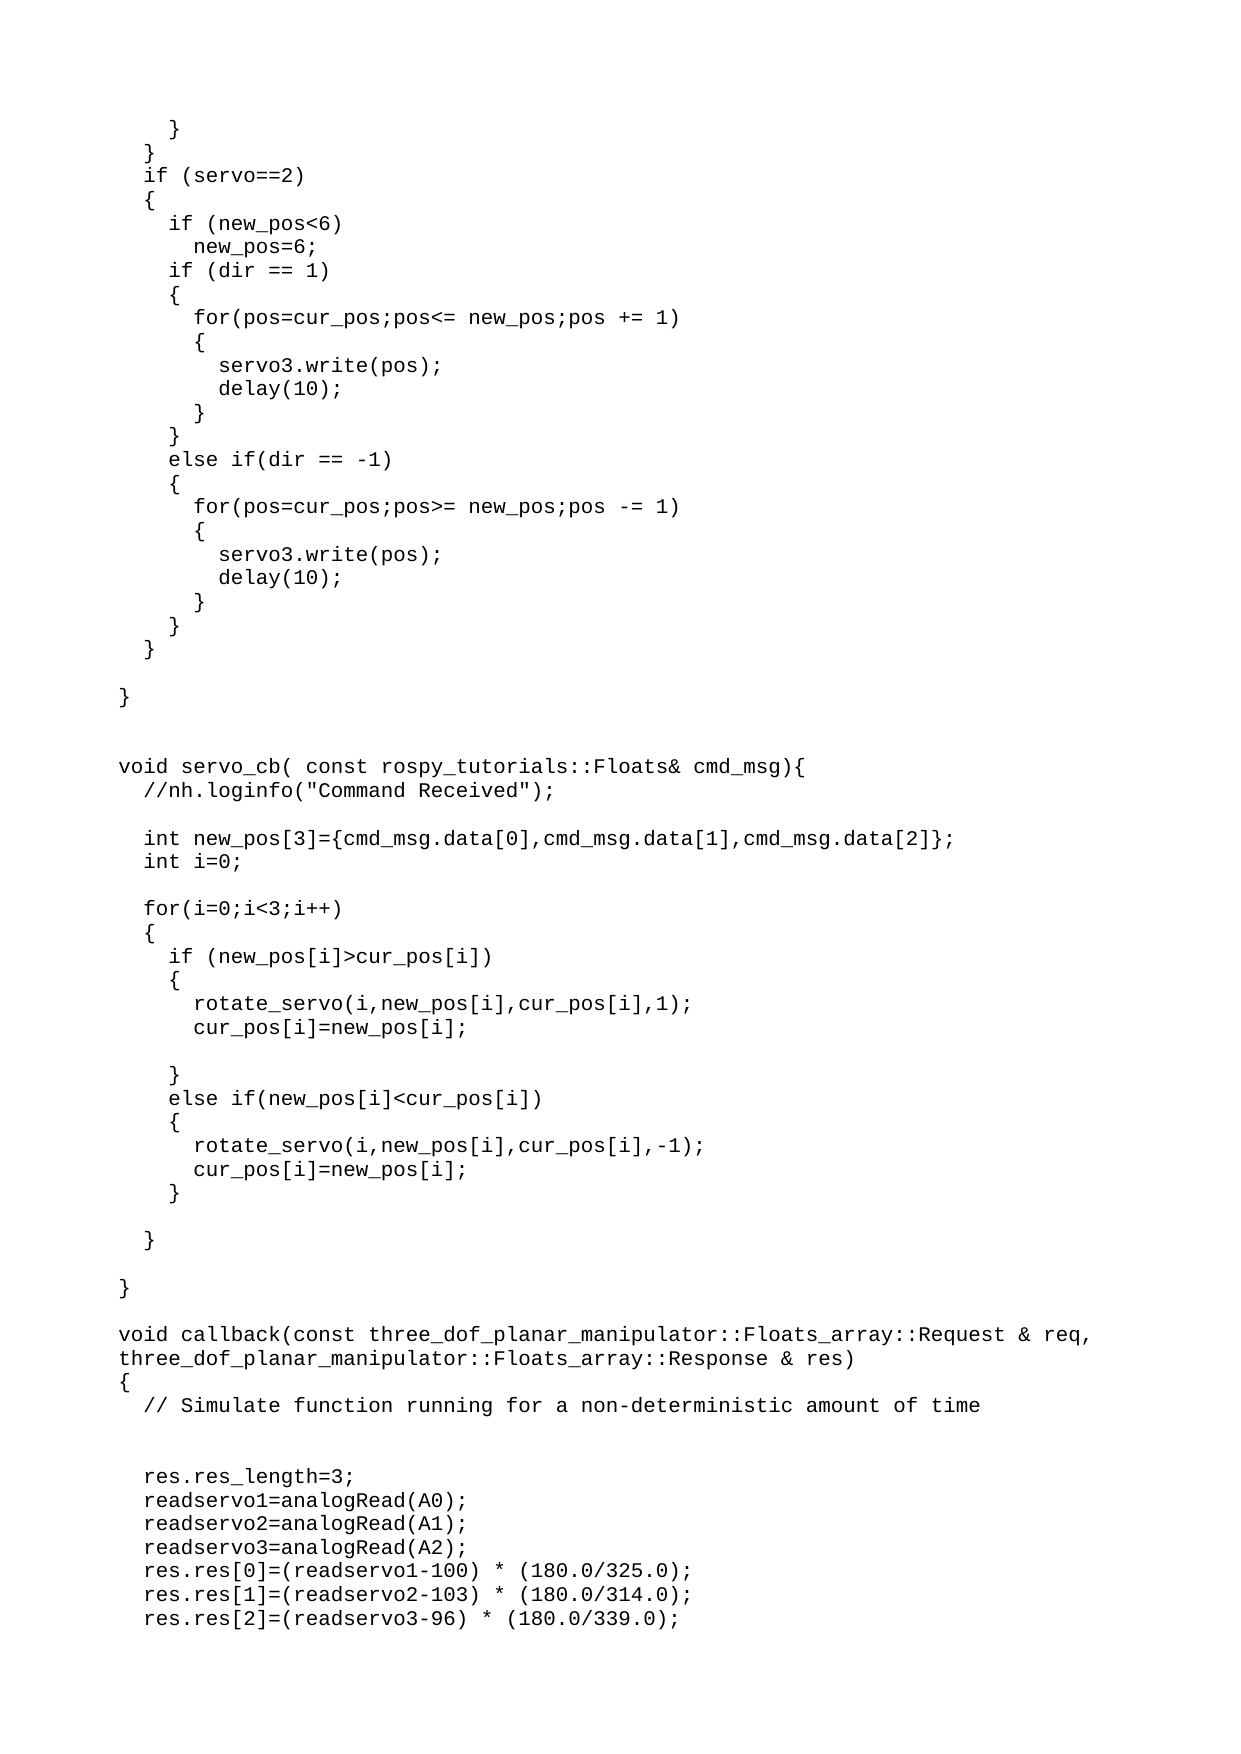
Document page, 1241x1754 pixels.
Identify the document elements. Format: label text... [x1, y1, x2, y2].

text res.res[1]=(readservo2-103) * (180.0/314.0); [118, 1584, 1122, 1608]
text rotate_servo(i,new_pos[i],cur_pos[i],1); [118, 993, 1122, 1017]
text { [118, 331, 1122, 354]
text res.res[0]=(readservo1-100) * (180.0/325.0); [118, 1561, 1122, 1584]
text res.res[2]=(readservo3-96) * (180.0/339.0); [118, 1608, 1122, 1631]
text } [118, 591, 1122, 615]
text // Simulate function running for a non-deterministic amount of time [118, 1395, 1122, 1419]
text cur_pos[i]=new_pos[i]; [118, 1017, 1122, 1040]
text } [118, 142, 1122, 165]
text void callback(const three_dof_planar_manipulator::Floats_array::Request & req, three_dof_planar_manipulator::Floats_array::Response & res) [118, 1324, 1122, 1371]
text rotate_servo(i,new_pos[i],cur_pos[i],-1); [118, 1135, 1122, 1158]
text servo3.write(pos); [118, 354, 1122, 378]
text { [118, 189, 1122, 213]
text { [118, 473, 1122, 496]
text int i=0; [118, 851, 1122, 875]
text int new_pos[3]={cmd_msg.data[0],cmd_msg.data[1],cmd_msg.data[2]}; [118, 827, 1122, 851]
text //nh.loginfo("Command Received"); [118, 780, 1122, 804]
text else if(new_pos[i]<cur_pos[i]) [118, 1088, 1122, 1111]
text { [118, 969, 1122, 993]
text } [118, 1277, 1122, 1300]
text else if(dir == -1) [118, 449, 1122, 473]
text new_pos=6; [118, 236, 1122, 260]
text } [118, 615, 1122, 638]
text cur_pos[i]=new_pos[i]; [118, 1158, 1122, 1182]
text delay(10); [118, 378, 1122, 402]
text } [118, 118, 1122, 142]
text { [118, 284, 1122, 307]
text for(i=0;i<3;i++) [118, 898, 1122, 922]
text if (servo==2) [118, 165, 1122, 189]
text delay(10); [118, 567, 1122, 591]
text if (new_pos[i]>cur_pos[i]) [118, 946, 1122, 969]
text { [118, 922, 1122, 946]
text if (dir == 1) [118, 260, 1122, 284]
text { [118, 1371, 1122, 1395]
text for(pos=cur_pos;pos<= new_pos;pos += 1) [118, 307, 1122, 331]
text } [118, 426, 1122, 449]
text readservo1=analogRead(A0); [118, 1489, 1122, 1513]
text readservo3=analogRead(A2); [118, 1537, 1122, 1561]
text } [118, 638, 1122, 662]
text } [118, 402, 1122, 426]
text for(pos=cur_pos;pos>= new_pos;pos -= 1) [118, 496, 1122, 520]
text { [118, 1111, 1122, 1135]
text } [118, 1064, 1122, 1088]
text res.res_length=3; [118, 1466, 1122, 1489]
text } [118, 686, 1122, 709]
text } [118, 1229, 1122, 1253]
text readservo2=analogRead(A1); [118, 1513, 1122, 1537]
text if (new_pos<6) [118, 213, 1122, 236]
text } [118, 1182, 1122, 1206]
text void servo_cb( const rospy_tutorials::Floats& cmd_msg){ [118, 757, 1122, 780]
text servo3.write(pos); [118, 544, 1122, 567]
text { [118, 520, 1122, 544]
